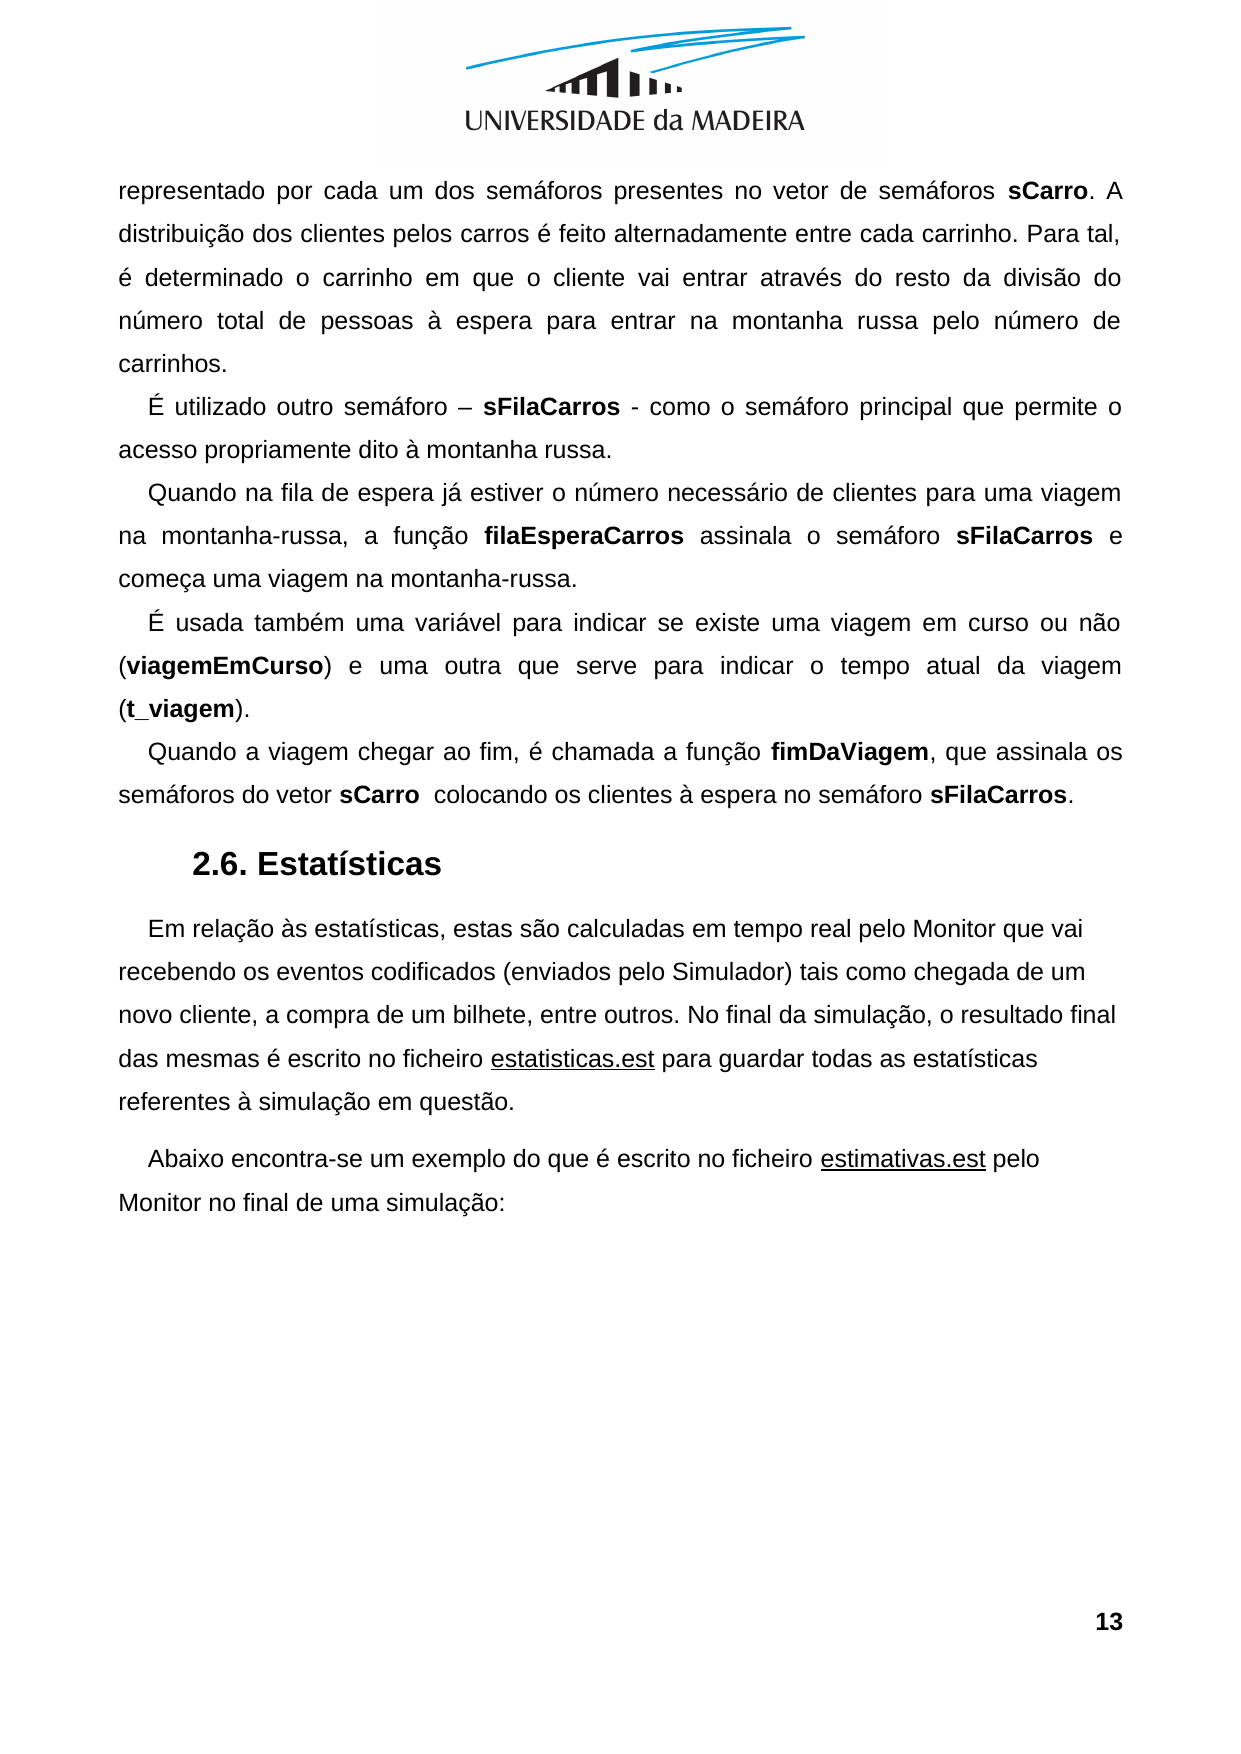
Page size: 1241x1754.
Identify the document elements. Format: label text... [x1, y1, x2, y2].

text É usada também uma variável para indicar se existe uma viagem em curso ou não (viagemEmCurso) e uma outra que serve para indicar o tempo atual da viagem (t_viagem). [118, 608, 1123, 723]
text Quando a viagem chegar ao fim, é chamada a função fimDaViagem, que assinala os semáforos do vetor sCarro colocando os clientes à espera no semáforo sFilaCarros. [118, 737, 1123, 809]
subtitle 2.6. Estatísticas [118, 844, 1123, 882]
text Quando na fila de espera já estiver o número necessário de clientes para uma viagem na montanha-russa, a função filaEsperaCarros assinala o semáforo sFilaCarros e começa uma viagem na montanha-russa. [118, 478, 1123, 593]
text representado por cada um dos semáforos presentes no vetor de semáforos sCarro. A distribuição dos clientes pelos carros é feito alternadamente entre cada carrinho. Para tal, é determinado o carrinho em que o cliente vai entrar através do resto da divisão do número total de pessoas à espera para entrar na montanha russa pelo número de carrinhos. [118, 176, 1123, 378]
text Em relação às estatísticas, estas são calculadas em tempo real pelo Monitor que vai recebendo os eventos codificados (enviados pelo Simulador) tais como chegada de um novo cliente, a compra de um bilhete, entre outros. No final da simulação, o resultado final das mesmas é escrito no ficheiro estatisticas.est para guardar todas as estatísticas referentes à simulação em questão. [118, 914, 1123, 1115]
text É utilizado outro semáforo – sFilaCarros - como o semáforo principal que permite o acesso propriamente dito à montanha russa. [118, 392, 1123, 464]
picture [379, 0, 889, 165]
text Abaixo encontra-se um exemplo do que é escrito no ficheiro estimativas.est pelo Monitor no final de uma simulação: [118, 1144, 1123, 1216]
